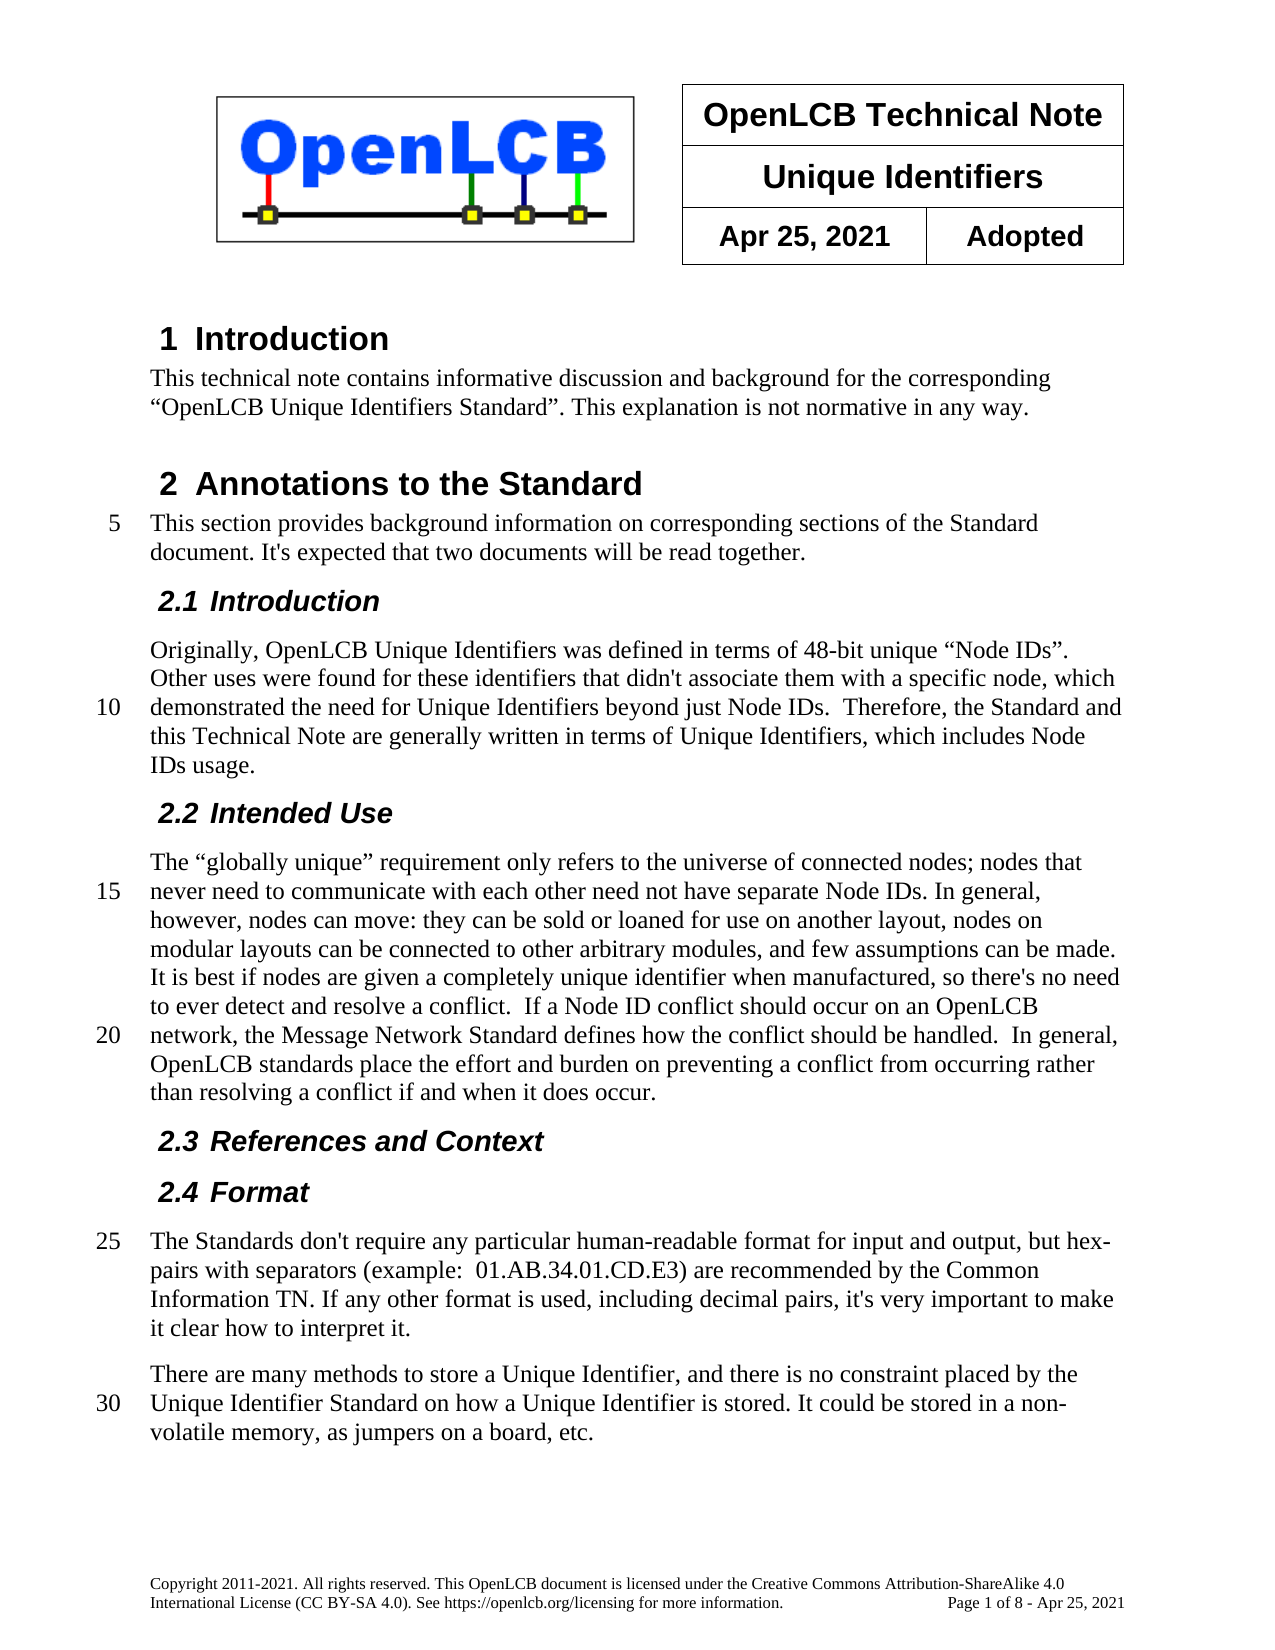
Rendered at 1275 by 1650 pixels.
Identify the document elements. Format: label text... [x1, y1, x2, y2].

subtitle Introduction [150, 319, 1125, 357]
text There are many methods to store a Unique Identifier, and there is no constraint placed by the Unique Identifier Standard on how a Unique Identifier is stored. It could be stored in a non-volatile memory, as jumpers on a board, etc. [150, 1359, 1125, 1445]
subtitle Introduction [150, 583, 1125, 617]
subtitle Format [150, 1175, 1125, 1209]
text This section provides background information on corresponding sections of the Standard document. It's expected that two documents will be read together. [150, 508, 1125, 566]
text This technical note contains informative discussion and background for the corresponding “OpenLCB Unique Identifiers Standard”. This explanation is not normative in any way. [150, 363, 1125, 421]
picture [215, 95, 636, 244]
subtitle Intended Use [150, 796, 1125, 830]
subtitle Annotations to the Standard [150, 464, 1125, 502]
text The Standards don't require any particular human-readable format for input and output, but hex-pairs with separators (example: 01.AB.34.01.CD.E3) are recommended by the Common Information TN. If any other format is used, including decimal pairs, it's very important to make it clear how to interpret it. [150, 1226, 1125, 1341]
text The “globally unique” requirement only refers to the universe of connected nodes; nodes that never need to communicate with each other need not have separate Node IDs. In general, however, nodes can move: they can be sold or loaned for use on another layout, nodes on modular layouts can be connected to other arbitrary modules, and few assumptions can be made. It is best if nodes are given a completely unique identifier when manufactured, so there's no need to ever detect and resolve a conflict. If a Node ID conflict should occur on an OpenLCB network, the Message Network Standard defines how the conflict should be handled. In general, OpenLCB standards place the effort and burden on preventing a conflict from occurring rather than resolving a conflict if and when it does occur. [150, 847, 1125, 1106]
subtitle References and Context [150, 1124, 1125, 1157]
text Originally, OpenLCB Unique Identifiers was defined in terms of 48-bit unique “Node IDs”. Other uses were found for these identifiers that didn't associate them with a specific node, which demonstrated the need for Unique Identifiers beyond just Node IDs. Therefore, the Standard and this Technical Note are generally written in terms of Unique Identifiers, which includes Node IDs usage. [150, 635, 1125, 778]
